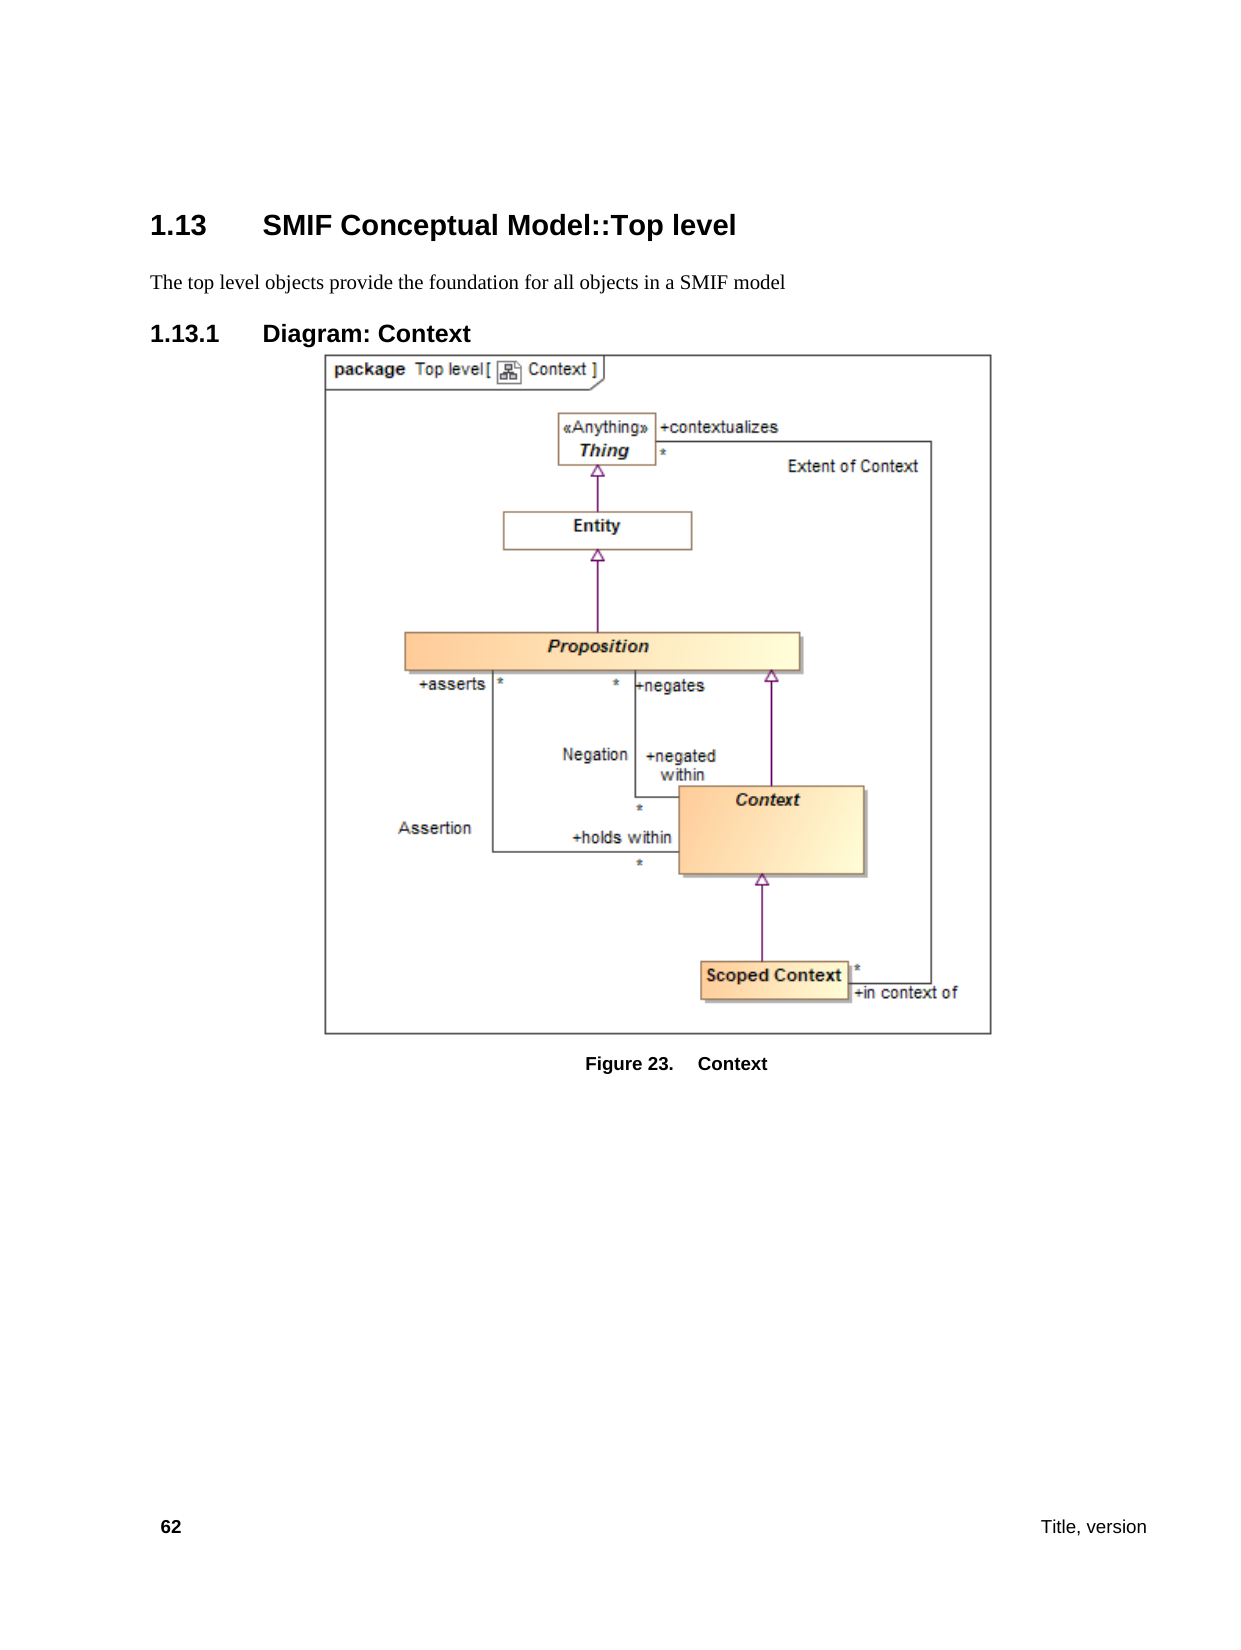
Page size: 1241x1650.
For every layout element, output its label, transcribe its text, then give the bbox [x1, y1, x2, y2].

subtitle Diagram: Context [150, 319, 1165, 348]
picture [317, 347, 998, 1041]
subtitle SMIF Conceptual Model::Top level [150, 208, 1165, 241]
text The top level objects provide the foundation for all objects in a SMIF model [150, 270, 1165, 294]
list Context [187, 1053, 1165, 1074]
